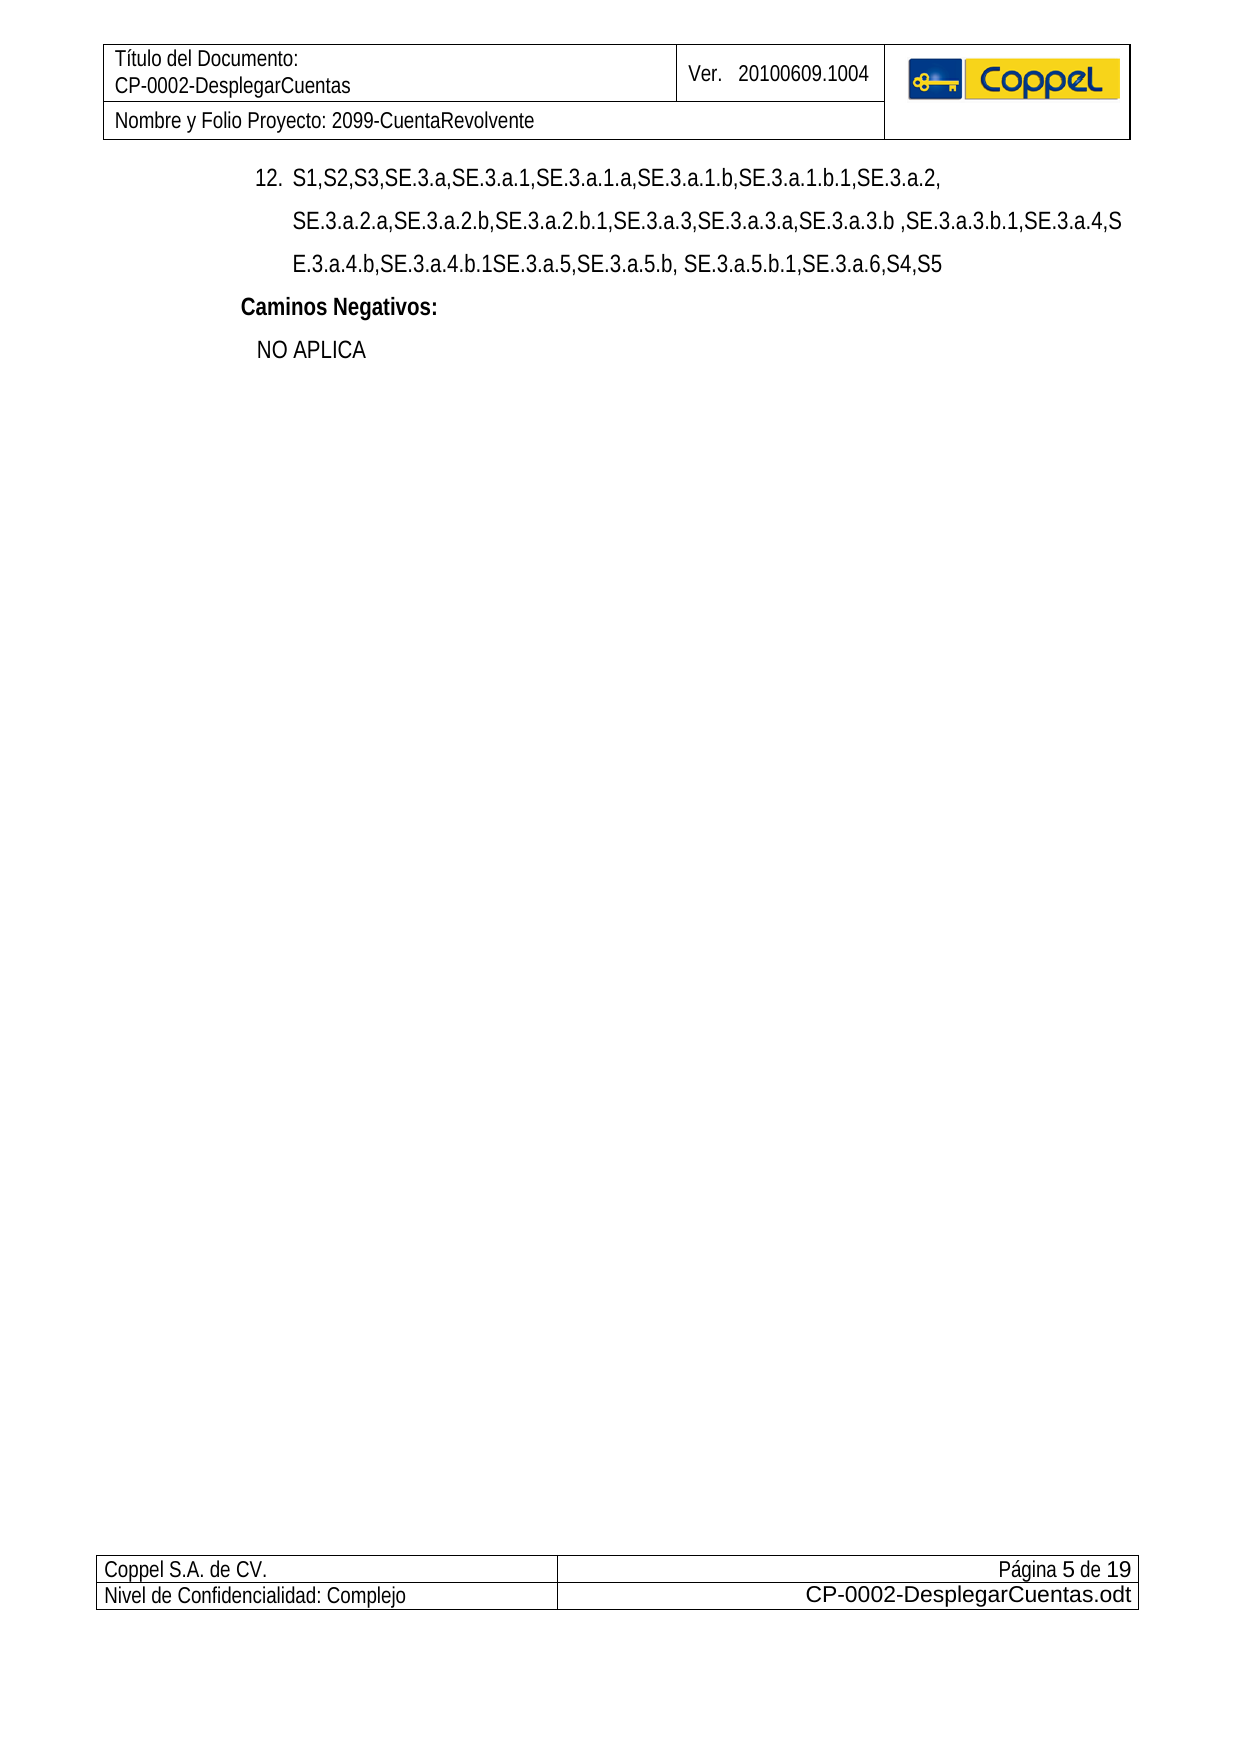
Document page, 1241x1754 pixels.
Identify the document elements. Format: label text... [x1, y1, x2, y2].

list Caminos Negativos: [141, 292, 1131, 321]
text NO APLICA [103, 335, 1131, 364]
list S1,S2,S3,SE.3.a,SE.3.a.1,SE.3.a.1.a,SE.3.a.1.b,SE.3.a.1.b.1,SE.3.a.2, SE.3.a.2.a,SE.3.a.2.b,SE.3.a.2.b.1,SE.3.a.3,SE.3.a.3.a,SE.3.a.3.b ,SE.3.a.3.b.1,SE.3.a.4,SE.3.a.4.b,SE.3.a.4.b.1SE.3.a.5,SE.3.a.5.b, SE.3.a.5.b.1,SE.3.a.6,S4,S5 [255, 163, 1131, 278]
